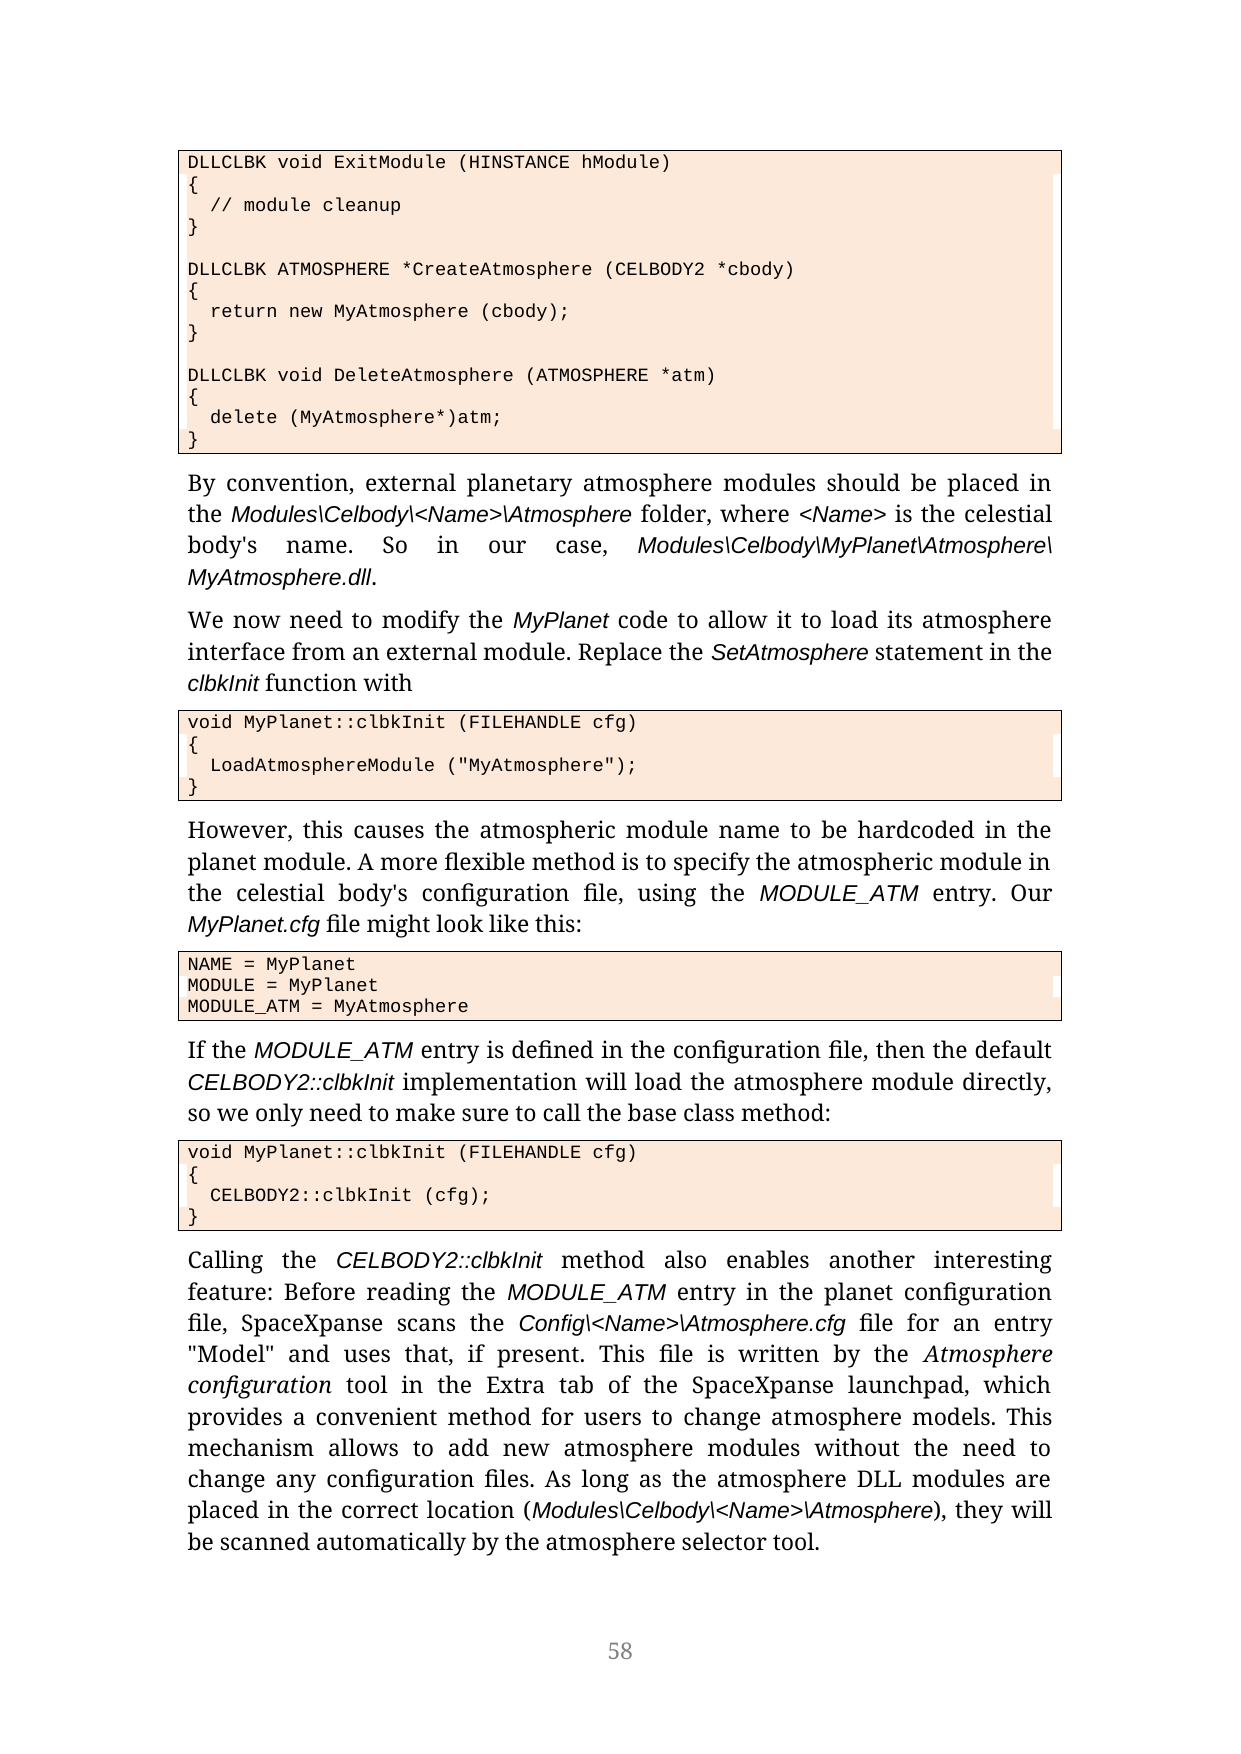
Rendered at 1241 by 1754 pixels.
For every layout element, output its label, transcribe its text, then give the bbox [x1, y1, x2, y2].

text MODULE_ATM = MyAtmosphere [179, 994, 1061, 1020]
text { [187, 387, 1053, 408]
text void MyPlanet::clbkInit (FILEHANDLE cfg) [179, 1141, 1061, 1164]
text } [179, 1204, 1061, 1230]
text NAME = MyPlanet [179, 952, 1061, 976]
text // module cleanup [187, 196, 1053, 217]
text } [179, 774, 1061, 800]
text } [187, 217, 1053, 238]
text LoadAtmosphereModule ("MyAtmosphere"); [187, 756, 1053, 774]
text delete (MyAtmosphere*)atm; [187, 408, 1053, 426]
text DLLCLBK ATMOSPHERE *CreateAtmosphere (CELBODY2 *cbody) [187, 259, 1053, 281]
text If the MODULE_ATM entry is defined in the configuration file, then the default CEL­BODY2::clbkInit implementation will load the atmosphere module directly, so we only need to make sure to call the base class method: [187, 1034, 1053, 1127]
text { [187, 734, 1053, 756]
text DLLCLBK void DeleteAtmosphere (ATMOSPHERE *atm) [187, 366, 1053, 387]
text } [179, 426, 1061, 453]
text Calling the CELBODY2::clbkInit method also enables another interesting feature: Before reading the MODULE_ATM entry in the planet configuration file, SpaceXpanse scans the Con­fig\<Name>\Atmosphere.cfg file for an entry "Model" and uses that, if present. This file is written by the Atmosphere configuration tool in the Extra tab of the SpaceXpanse launchpad, which provides a convenient method for users to change at­mosphere models. This mechanism al­lows to add new atmosphere modules without the need to change any configuration files. As long as the atmosphere DLL modules are placed in the correct location (Mod­ules\Celbody\<Name>\Atmosphere), they will be scanned automatically by the atmosphere selector tool. [187, 1244, 1053, 1556]
text We now need to modify the MyPlanet code to allow it to load its atmosphere interface from an external module. Replace the SetAtmosphere statement in the clbkInit func­tion with [187, 604, 1053, 697]
text DLLCLBK void ExitModule (HINSTANCE hModule) [179, 151, 1061, 174]
text { [187, 1164, 1053, 1186]
text By convention, external planetary atmosphere modules should be placed in the Mod­ules\Celbody\<Name>\Atmosphere folder, where <Name> is the celestial body's name. So in our case, Modules\Celbody\MyPlanet\Atmosphere\MyAtmosphere.dll. [187, 466, 1053, 591]
text void MyPlanet::clbkInit (FILEHANDLE cfg) [179, 711, 1061, 734]
text { [187, 174, 1053, 196]
text However, this causes the atmospheric module name to be hardcoded in the planet module. A more flexible method is to specify the atmospheric module in the celestial body's configuration file, using the MODULE_ATM entry. Our MyPlanet.cfg file might look like this: [187, 814, 1053, 939]
text } [187, 323, 1053, 344]
text CELBODY2::clbkInit (cfg); [187, 1186, 1053, 1204]
text { [187, 281, 1053, 302]
text return new MyAtmosphere (cbody); [187, 302, 1053, 323]
text MODULE = MyPlanet [187, 976, 1053, 994]
